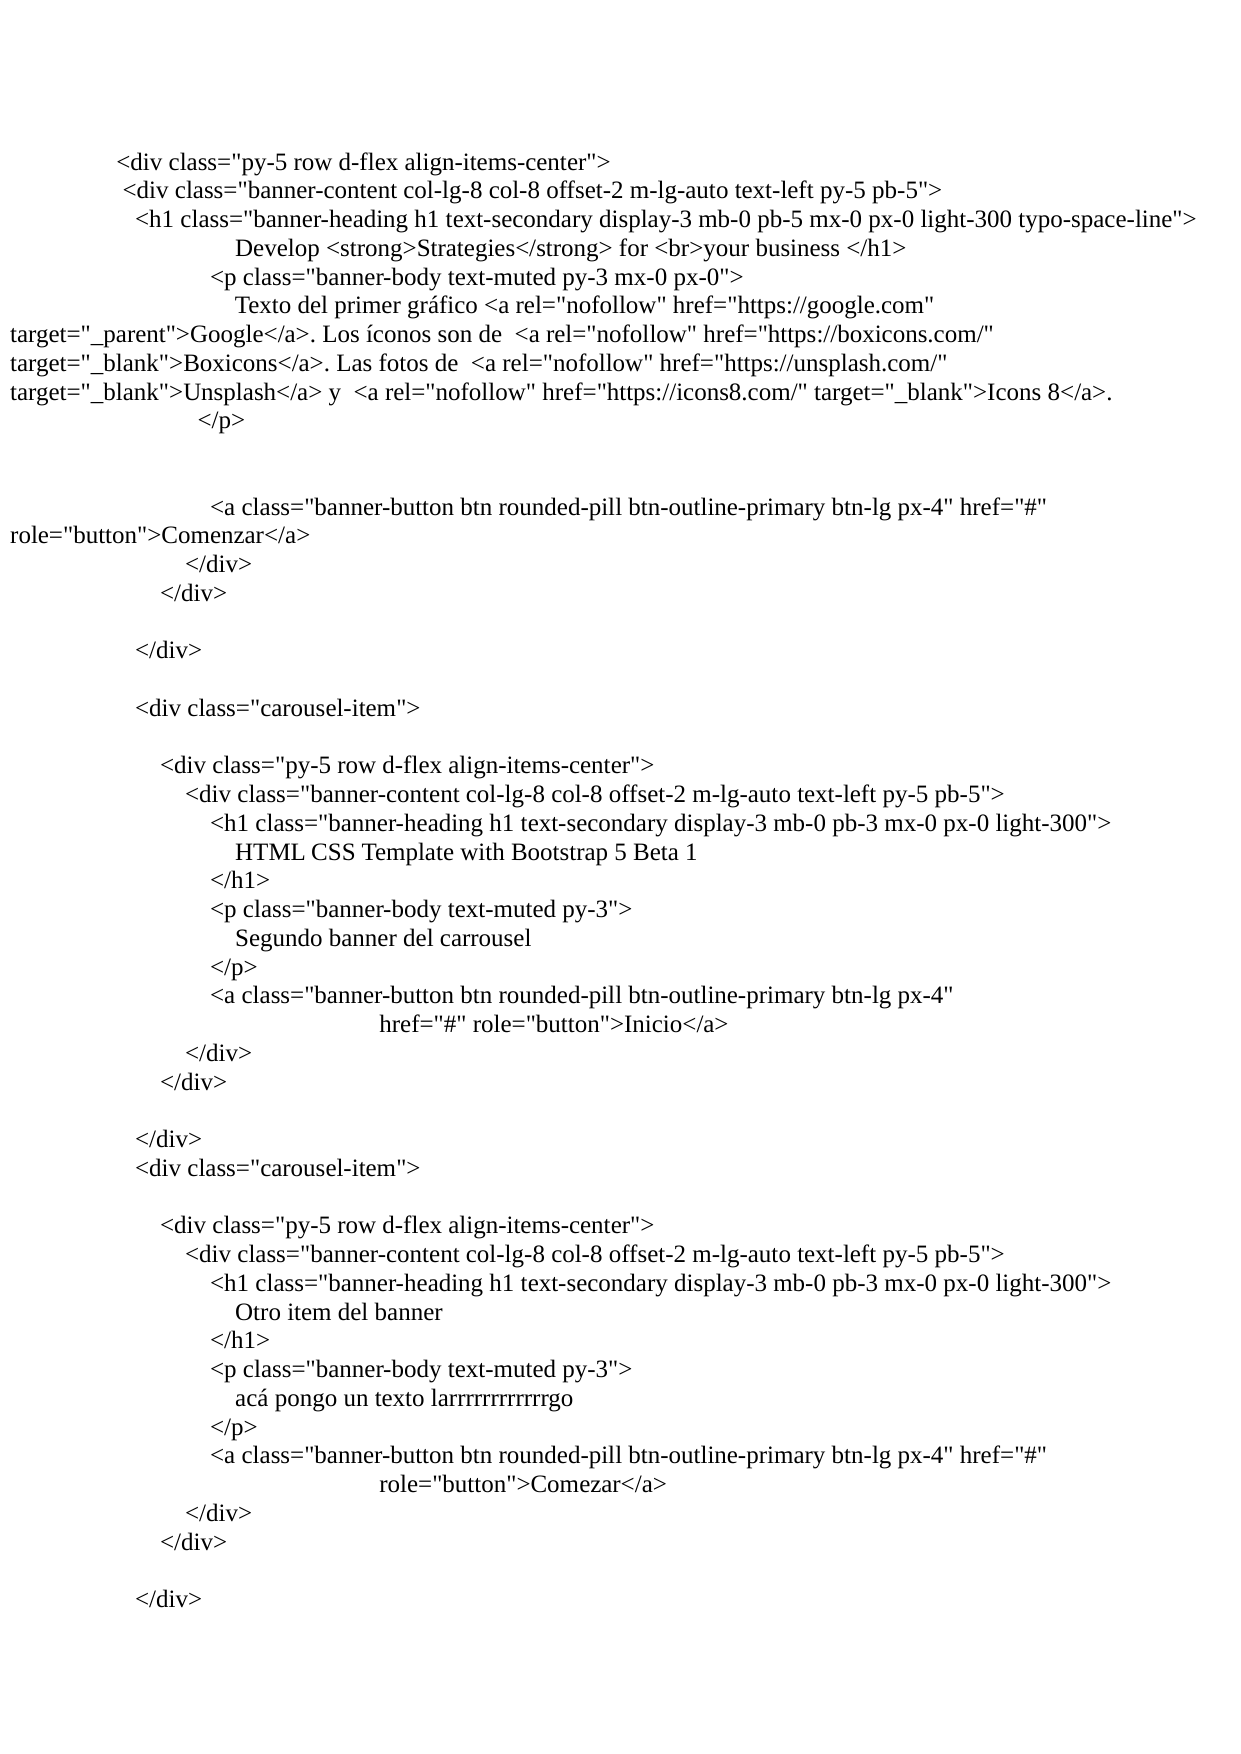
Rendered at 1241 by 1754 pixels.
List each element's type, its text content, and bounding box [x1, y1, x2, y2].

text <div class="py-5 row d-flex align-items-center"> [10, 147, 1203, 176]
text </div> [10, 1584, 1203, 1613]
text <div class="py-5 row d-flex align-items-center"> [10, 751, 1203, 779]
text <h1 class="banner-heading h1 text-secondary display-3 mb-0 pb-3 mx-0 px-0 light-300"> [10, 808, 1203, 837]
text <div class="banner-content col-lg-8 col-8 offset-2 m-lg-auto text-left py-5 pb-5"> [10, 1239, 1203, 1268]
text Segundo banner del carrousel [10, 923, 1203, 952]
text </div> [10, 549, 1203, 578]
text </div> [10, 578, 1203, 607]
text </h1> [10, 866, 1203, 894]
text <a class="banner-button btn rounded-pill btn-outline-primary btn-lg px-4" [10, 981, 1203, 1009]
text <div class="banner-content col-lg-8 col-8 offset-2 m-lg-auto text-left py-5 pb-5"> [10, 779, 1203, 808]
text href="#" role="button">Inicio</a> [10, 1009, 1203, 1038]
text Develop <strong>Strategies</strong> for <br>your business </h1> [10, 233, 1203, 262]
text Texto del primer gráfico <a rel="nofollow" href="https://google.com" target="_parent">Google</a>. Los íconos son de <a rel="nofollow" href="https://boxicons.com/" target="_blank">Boxicons</a>. Las fotos de <a rel="nofollow" href="https://unsplash.com/" target="_blank">Unsplash</a> y <a rel="nofollow" href="https://icons8.com/" target="_blank">Icons 8</a>. [10, 291, 1203, 406]
text <a class="banner-button btn rounded-pill btn-outline-primary btn-lg px-4" href="#" role="button">Comezar</a> [10, 1441, 1203, 1498]
text </div> [10, 1124, 1203, 1153]
text </p> [10, 952, 1203, 981]
text HTML CSS Template with Bootstrap 5 Beta 1 [10, 837, 1203, 866]
text </div> [10, 1038, 1203, 1067]
text <div class="carousel-item"> [10, 1153, 1203, 1182]
text </div> [10, 1067, 1203, 1096]
text </p> [10, 406, 1203, 434]
text <a class="banner-button btn rounded-pill btn-outline-primary btn-lg px-4" href="#" role="button">Comenzar</a> [10, 492, 1203, 549]
text <div class="py-5 row d-flex align-items-center"> [10, 1211, 1203, 1239]
text <h1 class="banner-heading h1 text-secondary display-3 mb-0 pb-5 mx-0 px-0 light-300 typo-space-line"> [10, 204, 1203, 233]
text <p class="banner-body text-muted py-3"> [10, 1354, 1203, 1383]
text </div> [10, 1527, 1203, 1556]
text </div> [10, 636, 1203, 664]
text <p class="banner-body text-muted py-3"> [10, 894, 1203, 923]
text <p class="banner-body text-muted py-3 mx-0 px-0"> [10, 262, 1203, 291]
text </h1> [10, 1326, 1203, 1354]
text <div class="carousel-item"> [10, 693, 1203, 722]
text <div class="banner-content col-lg-8 col-8 offset-2 m-lg-auto text-left py-5 pb-5"> [10, 176, 1203, 204]
text <h1 class="banner-heading h1 text-secondary display-3 mb-0 pb-3 mx-0 px-0 light-300"> [10, 1268, 1203, 1297]
text </p> [10, 1412, 1203, 1441]
text </div> [10, 1498, 1203, 1527]
text Otro item del banner [10, 1297, 1203, 1326]
text acá pongo un texto larrrrrrrrrrrrgo [10, 1383, 1203, 1412]
